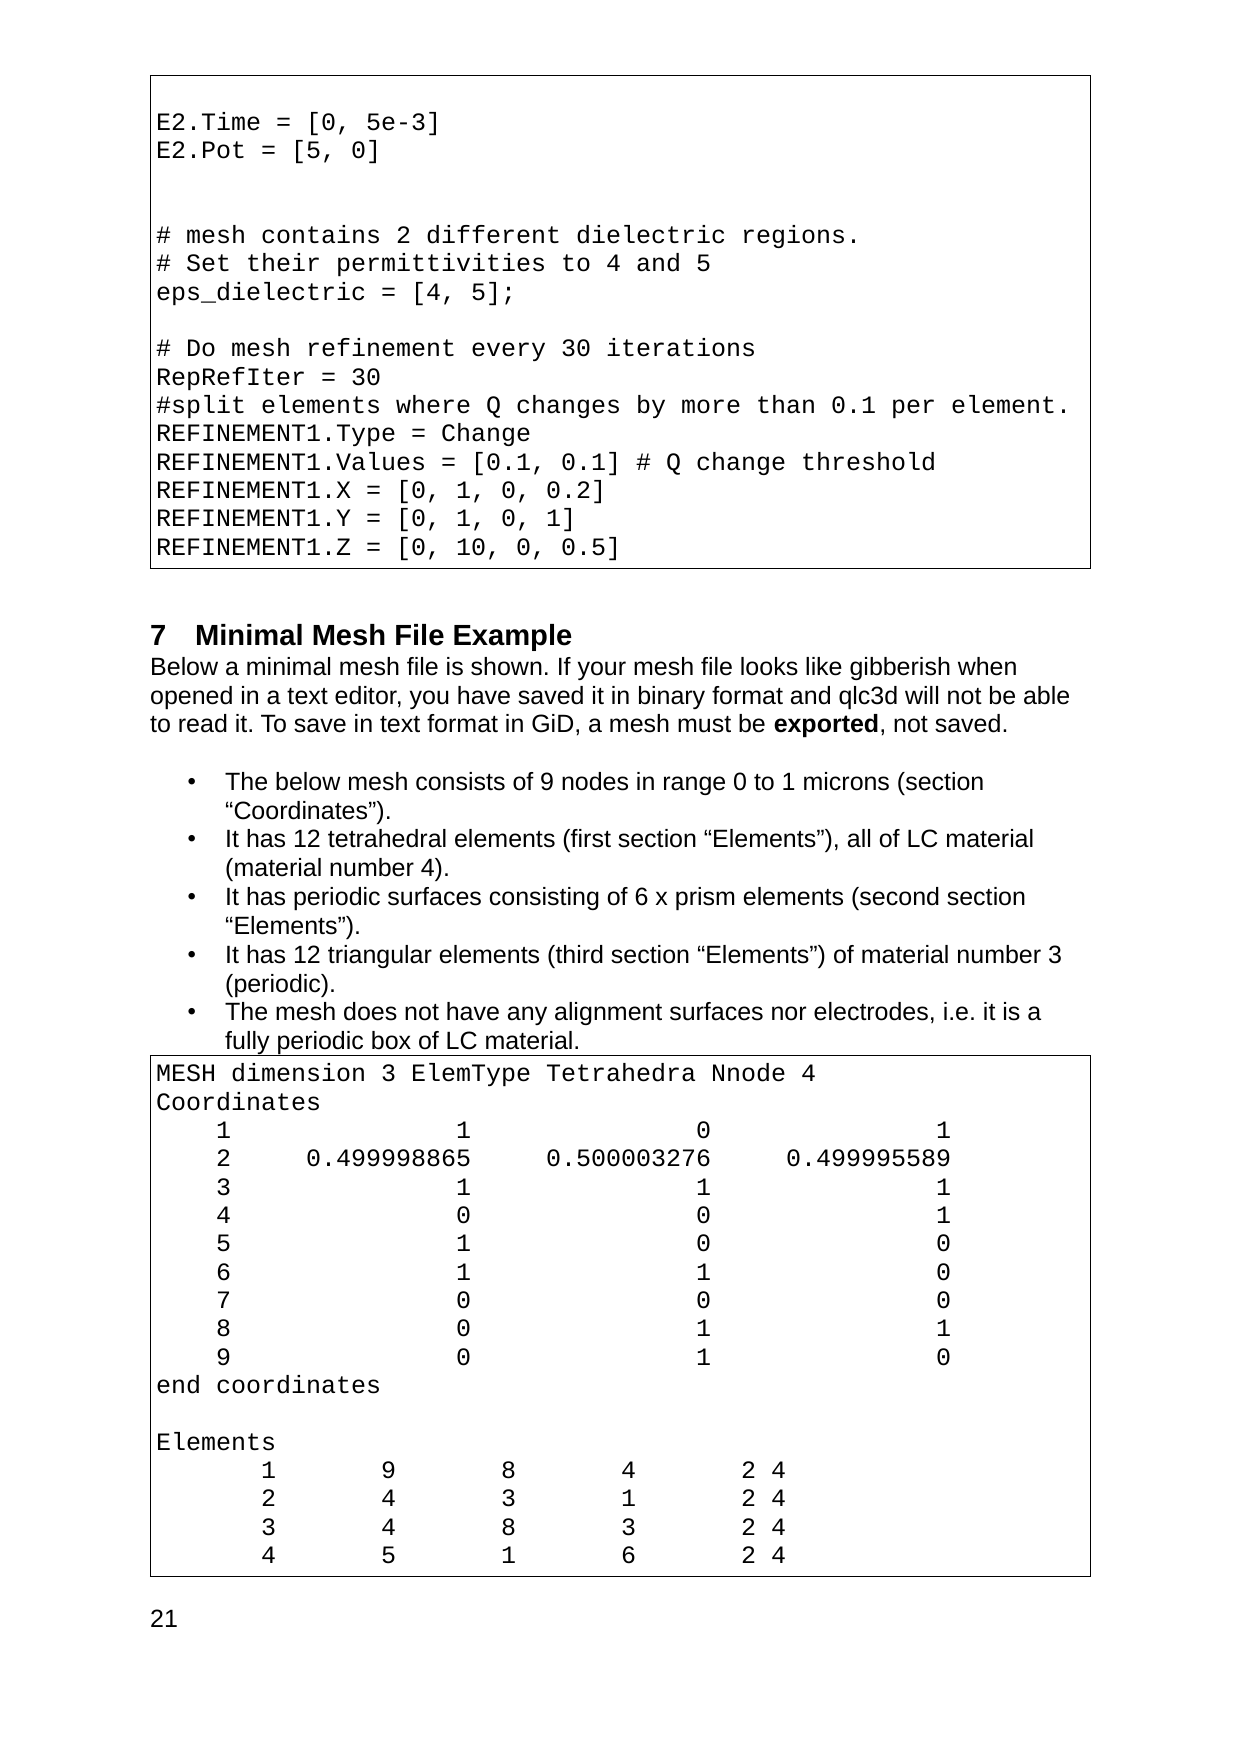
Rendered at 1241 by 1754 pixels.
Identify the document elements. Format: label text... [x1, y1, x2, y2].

text Below a minimal mesh file is shown. If your mesh file looks like gibberish when opened in a text editor, you have saved it in binary format and qlc3d will not be able to read it. To save in text format in GiD, a mesh must be exported, not saved. [150, 652, 1090, 738]
list It has 12 tetrahedral elements (first section “Elements”), all of LC material (material number 4). [187, 824, 1090, 882]
table_header E2.Time = [0, 5e-3] E2.Pot = [5, 0] # mesh contains 2 different dielectric regions. # Set their permittivities to 4 and 5 eps_dielectric = [4, 5]; # Do mesh refinement every 30 iterations RepRefIter = 30 #split elements where Q changes by more than 0.1 per element. REFINEMENT1.Type = Change REFINEMENT1.Values = [0.1, 0.1] # Q change threshold REFINEMENT1.X = [0, 1, 0, 0.2] REFINEMENT1.Y = [0, 1, 0, 1] REFINEMENT1.Z = [0, 10, 0, 0.5] [151, 76, 1090, 568]
list The below mesh consists of 9 nodes in range 0 to 1 microns (section “Coordinates”). [187, 767, 1090, 824]
subtitle Minimal Mesh File Example [150, 618, 1090, 652]
list It has periodic surfaces consisting of 6 x prism elements (second section “Elements”). [187, 882, 1090, 940]
list It has 12 triangular elements (third section “Elements”) of material number 3 (periodic). [187, 940, 1090, 997]
list The mesh does not have any alignment surfaces nor electrodes, i.e. it is a fully periodic box of LC material. [187, 997, 1090, 1055]
table_header MESH dimension 3 ElemType Tetrahedra Nnode 4 Coordinates 1 1 0 1 2 0.499998865 0.500003276 0.499995589 3 1 1 1 4 0 0 1 5 1 0 0 6 1 1 0 7 0 0 0 8 0 1 1 9 0 1 0 end coordinates Elements 1 9 8 4 2 4 2 4 3 1 2 4 3 4 8 3 2 4 4 5 1 6 2 4 [151, 1056, 1090, 1576]
